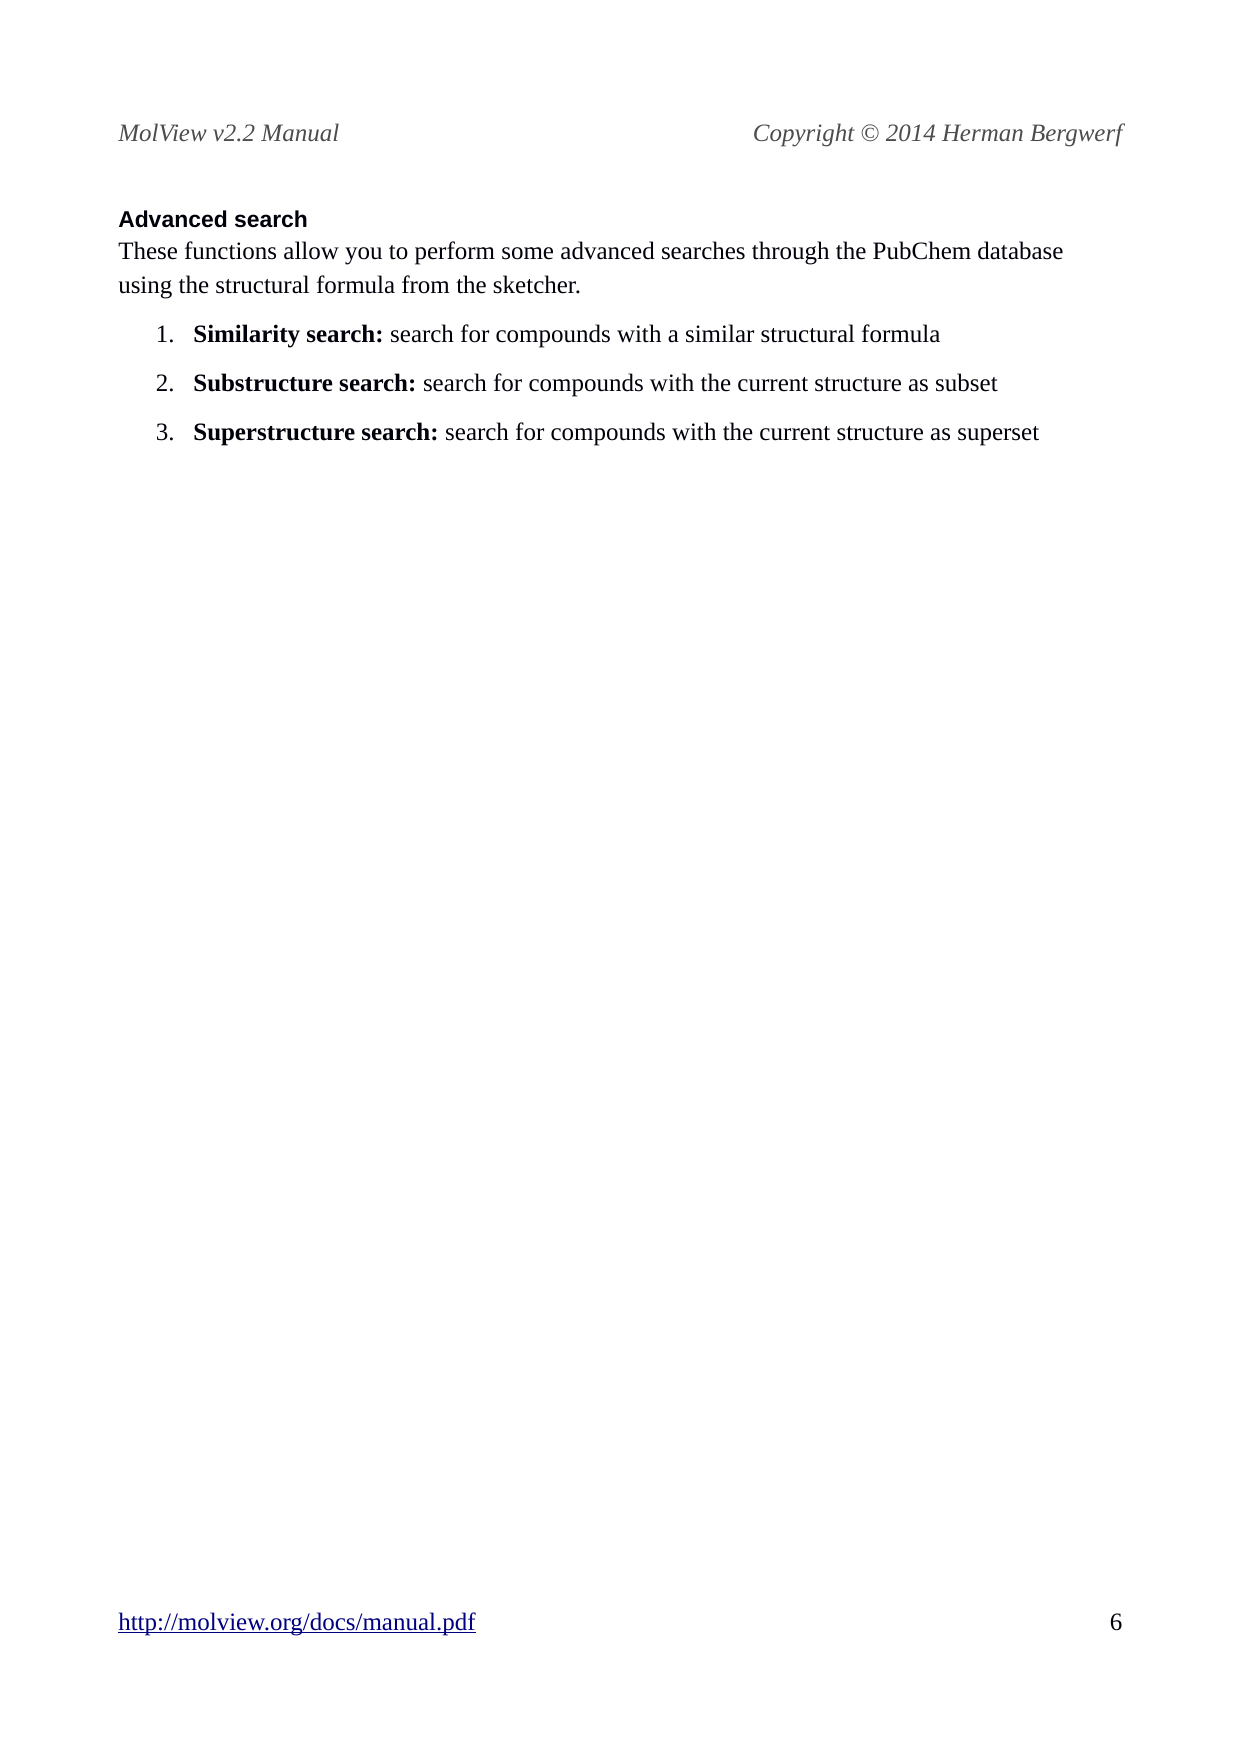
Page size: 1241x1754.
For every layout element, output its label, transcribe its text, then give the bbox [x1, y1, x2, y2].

list Substructure search: search for compounds with the current structure as subset [156, 368, 1122, 397]
list Similarity search: search for compounds with a similar structural formula [156, 319, 1122, 348]
text These functions allow you to perform some advanced searches through the PubChem database using the structural formula from the sketcher. [118, 236, 1122, 299]
subtitle Advanced search [118, 206, 1122, 233]
list Superstructure search: search for compounds with the current structure as superset [156, 417, 1122, 446]
